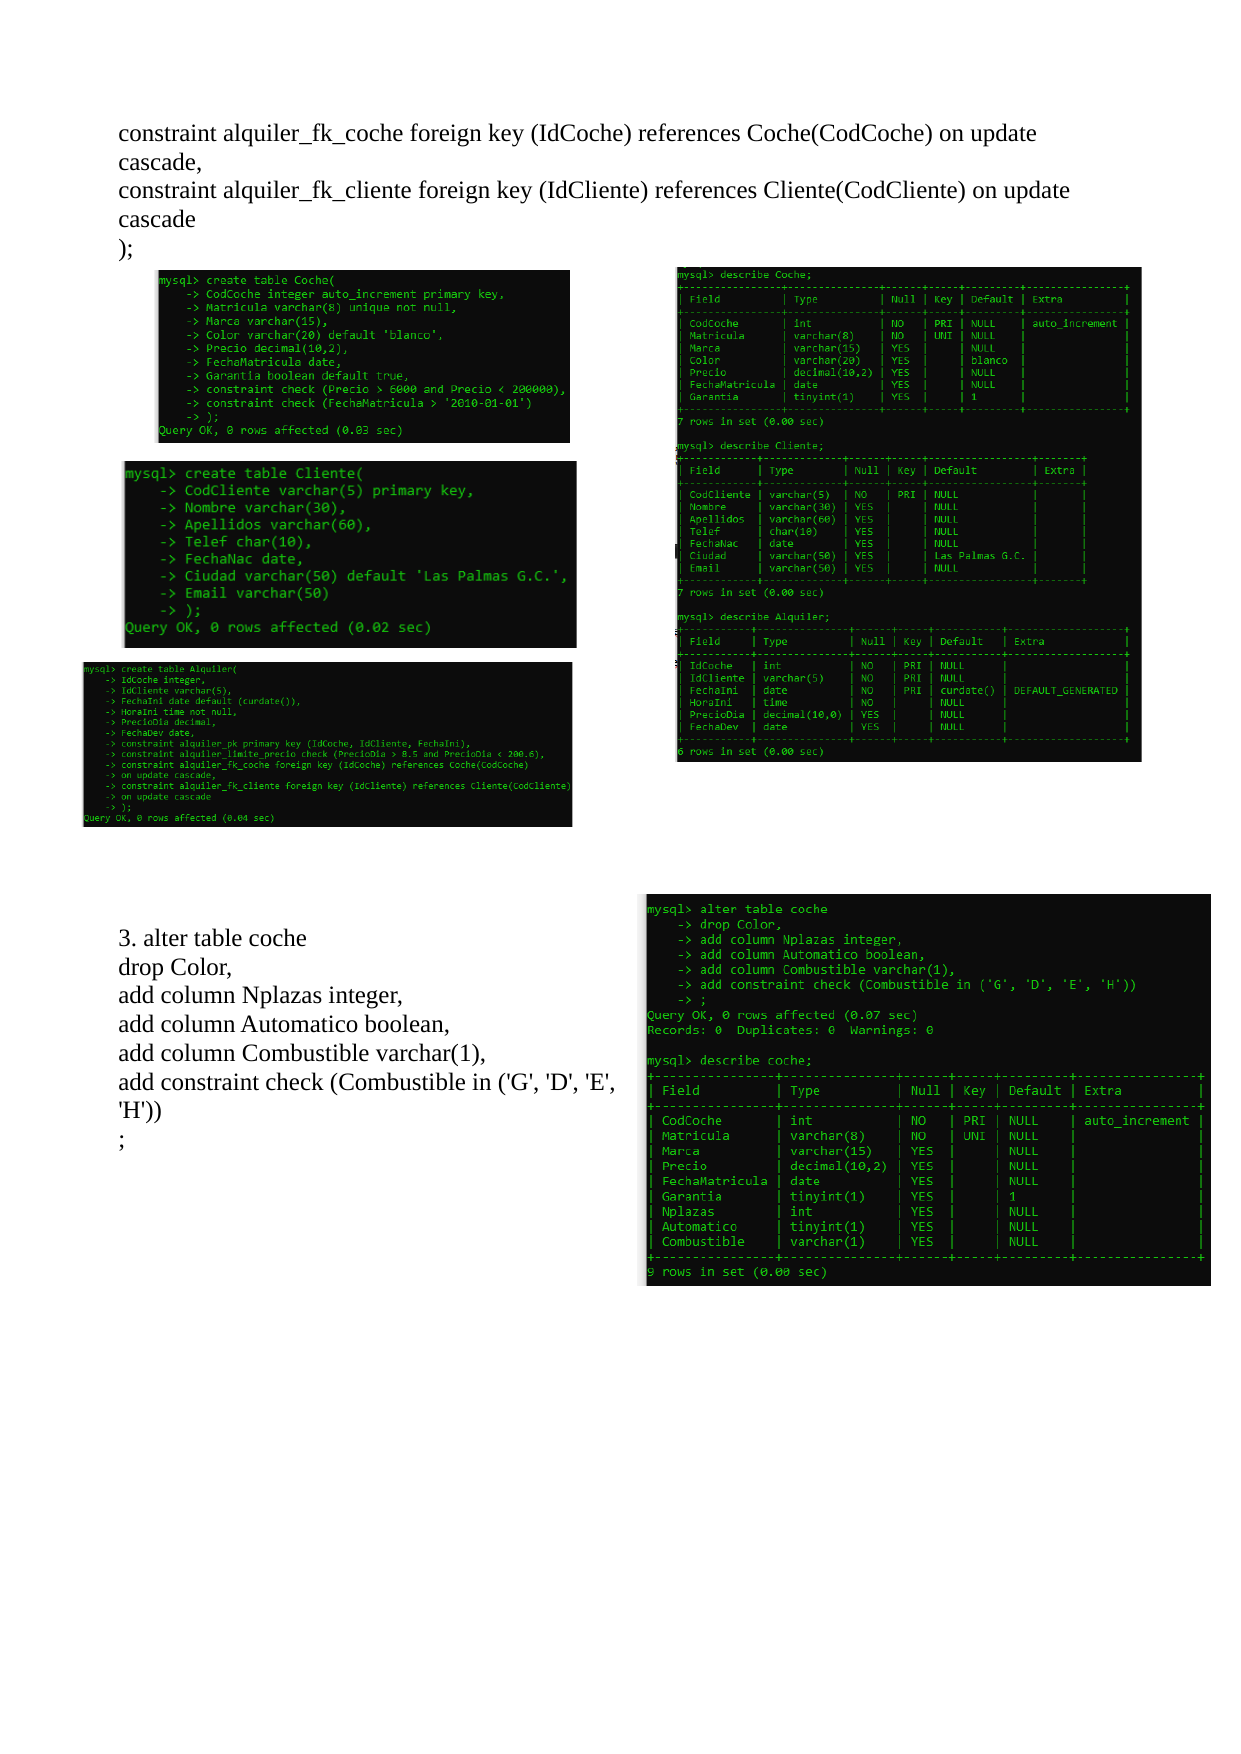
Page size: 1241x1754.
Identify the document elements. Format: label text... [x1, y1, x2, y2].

text ; [118, 1124, 637, 1153]
text drop Color, [118, 952, 637, 981]
text add column Nplazas integer, [118, 981, 637, 1009]
picture [637, 894, 1211, 1286]
text constraint alquiler_fk_cliente foreign key (IdCliente) references Cliente(CodCliente) on update cascade [118, 176, 1122, 233]
text add column Combustible varchar(1), [118, 1038, 637, 1067]
text add column Automatico boolean, [118, 1009, 637, 1038]
picture [81, 662, 573, 827]
text 3. alter table coche [118, 923, 637, 952]
picture [675, 267, 1142, 762]
text constraint alquiler_fk_coche foreign key (IdCoche) references Coche(CodCoche) on update cascade, [118, 118, 1122, 176]
picture [154, 270, 570, 443]
text ); [118, 233, 1122, 262]
text add constraint check (Combustible in ('G', 'D', 'E', 'H')) [118, 1067, 637, 1124]
picture [121, 461, 577, 648]
